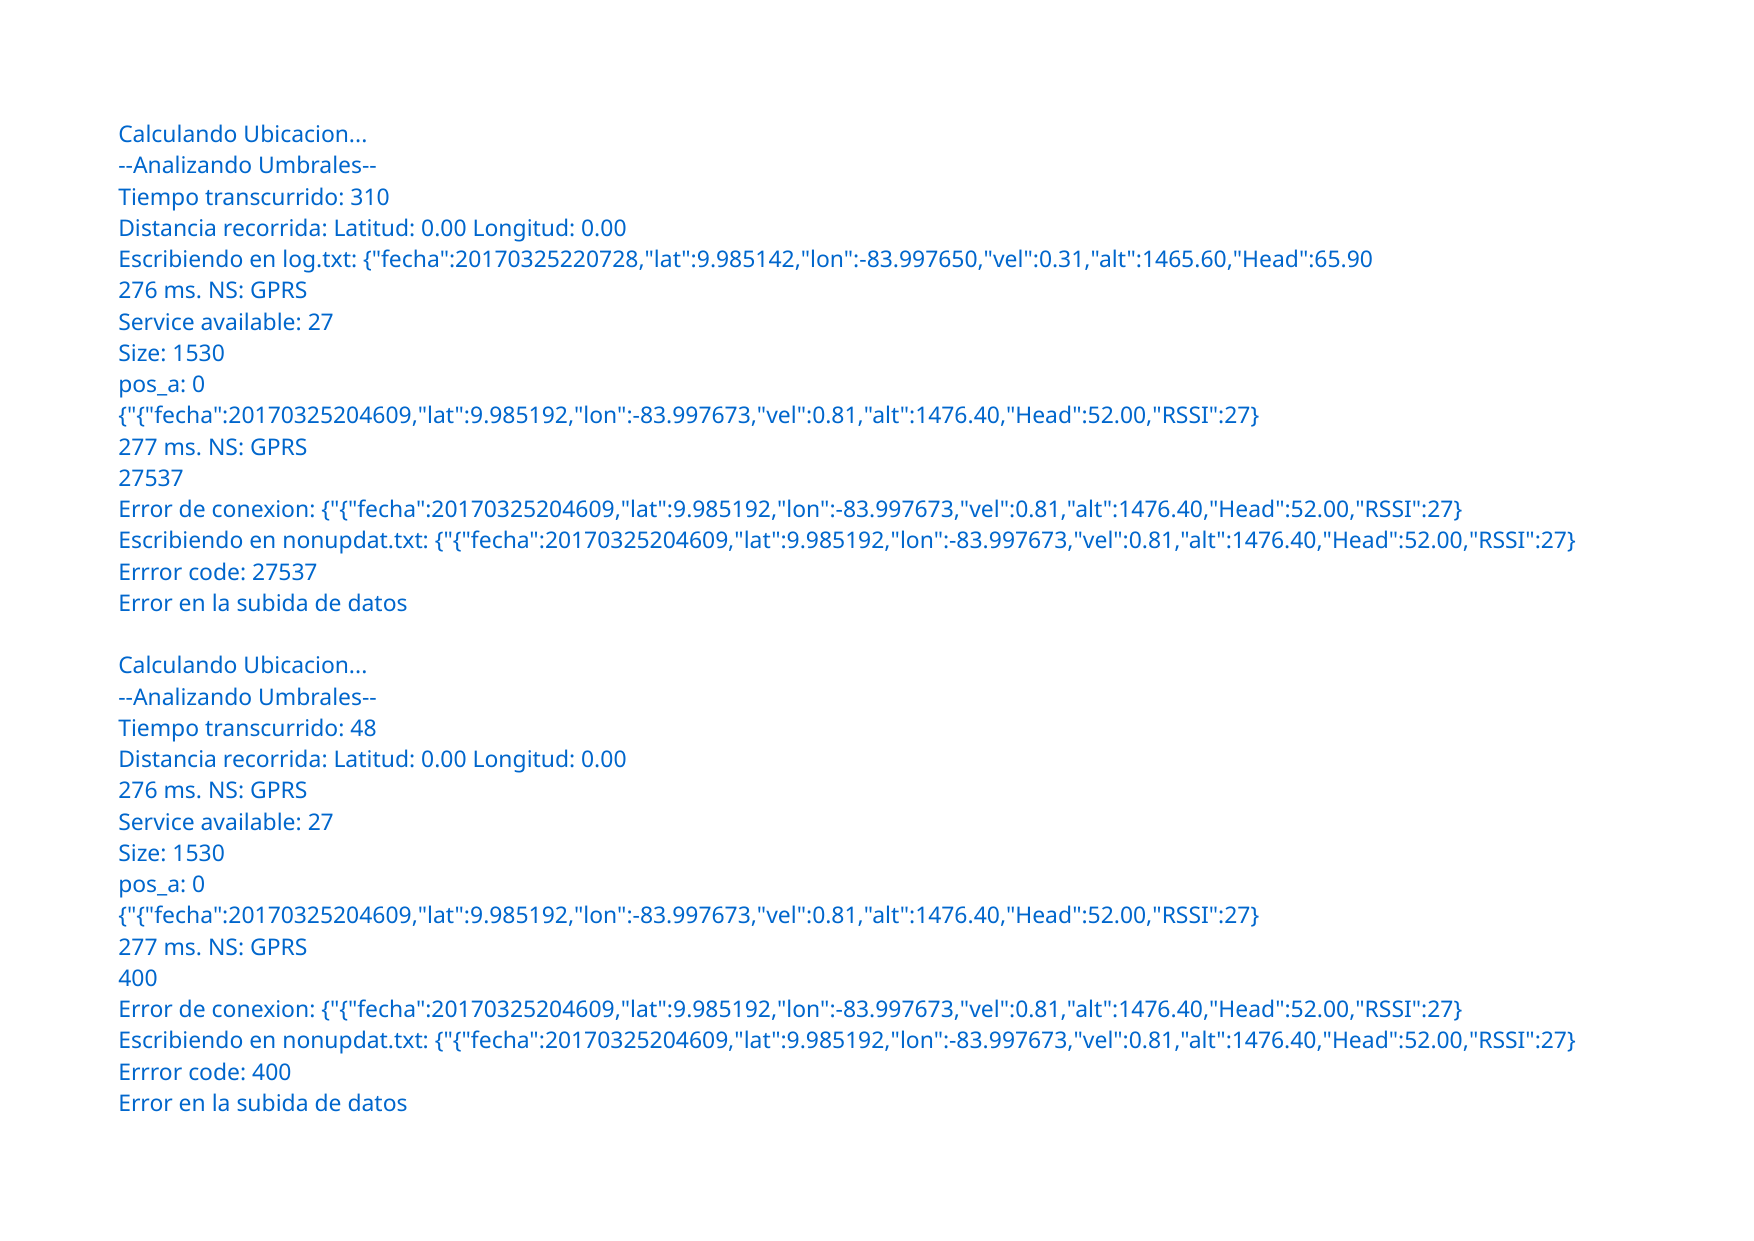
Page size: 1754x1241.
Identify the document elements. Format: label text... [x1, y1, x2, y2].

text Size: 1530 [118, 837, 1635, 868]
text pos_a: 0 [118, 868, 1635, 899]
text 276 ms. NS: GPRS [118, 774, 1635, 806]
text --Analizando Umbrales-- [118, 681, 1635, 712]
text Distancia recorrida: Latitud: 0.00 Longitud: 0.00 [118, 212, 1635, 243]
text 27537 [118, 462, 1635, 493]
text 277 ms. NS: GPRS [118, 431, 1635, 462]
text 400 [118, 962, 1635, 993]
text Escribiendo en nonupdat.txt: {"{"fecha":20170325204609,"lat":9.985192,"lon":-83.997673,"vel":0.81,"alt":1476.40,"Head":52.00,"RSSI":27} Errror code: 400 [118, 1024, 1635, 1087]
text --Analizando Umbrales-- [118, 149, 1635, 181]
text Distancia recorrida: Latitud: 0.00 Longitud: 0.00 [118, 743, 1635, 774]
text Tiempo transcurrido: 48 [118, 712, 1635, 743]
text 276 ms. NS: GPRS [118, 274, 1635, 306]
text Escribiendo en log.txt: {"fecha":20170325220728,"lat":9.985142,"lon":-83.997650,"vel":0.31,"alt":1465.60,"Head":65.90 [118, 243, 1635, 274]
text {"{"fecha":20170325204609,"lat":9.985192,"lon":-83.997673,"vel":0.81,"alt":1476.40,"Head":52.00,"RSSI":27} [118, 399, 1635, 431]
text Tiempo transcurrido: 310 [118, 181, 1635, 212]
text Error de conexion: {"{"fecha":20170325204609,"lat":9.985192,"lon":-83.997673,"vel":0.81,"alt":1476.40,"Head":52.00,"RSSI":27} [118, 993, 1635, 1024]
text Calculando Ubicacion... [118, 649, 1635, 681]
text Escribiendo en nonupdat.txt: {"{"fecha":20170325204609,"lat":9.985192,"lon":-83.997673,"vel":0.81,"alt":1476.40,"Head":52.00,"RSSI":27} Errror code: 27537 [118, 524, 1635, 587]
text Service available: 27 [118, 806, 1635, 837]
text Calculando Ubicacion... [118, 118, 1635, 149]
text Size: 1530 [118, 337, 1635, 368]
text 277 ms. NS: GPRS [118, 931, 1635, 962]
text Error en la subida de datos [118, 1087, 1635, 1118]
text Error en la subida de datos [118, 587, 1635, 618]
text Service available: 27 [118, 306, 1635, 337]
text {"{"fecha":20170325204609,"lat":9.985192,"lon":-83.997673,"vel":0.81,"alt":1476.40,"Head":52.00,"RSSI":27} [118, 899, 1635, 931]
text pos_a: 0 [118, 368, 1635, 399]
text Error de conexion: {"{"fecha":20170325204609,"lat":9.985192,"lon":-83.997673,"vel":0.81,"alt":1476.40,"Head":52.00,"RSSI":27} [118, 493, 1635, 524]
